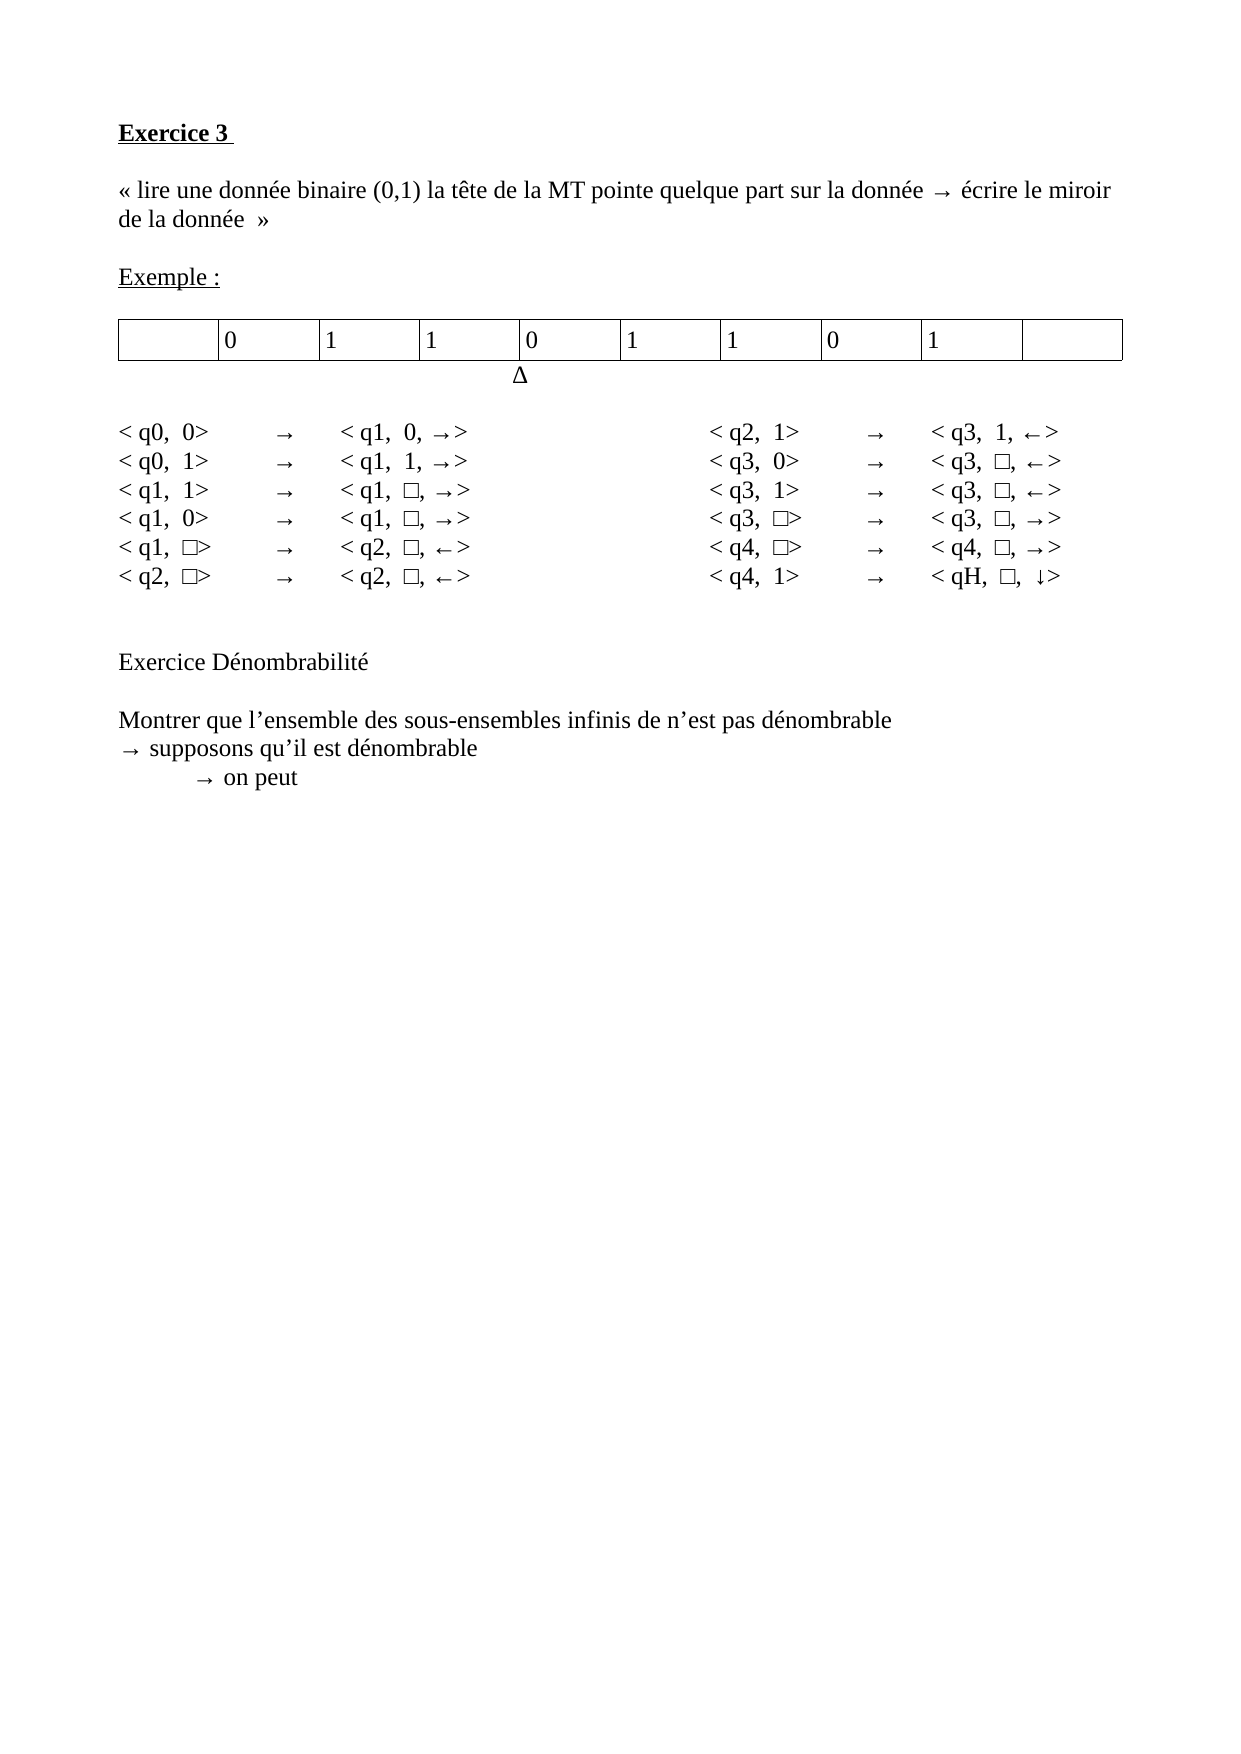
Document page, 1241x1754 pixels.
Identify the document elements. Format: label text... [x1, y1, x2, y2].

table_header 0 [520, 320, 620, 360]
table_header 1 [721, 320, 821, 360]
table_header 1 [922, 320, 1022, 360]
text < q0, 0> → < q1, 0, →> < q2, 1> → < q3, 1, ←> [118, 417, 1122, 446]
text < q0, 1> → < q1, 1, →> < q3, 0> → < q3, □, ←> [118, 446, 1122, 475]
text Exercice Dénombrabilité [118, 647, 1122, 676]
text ∆ [118, 361, 1122, 388]
table_header 1 [420, 320, 519, 360]
text Exemple : [118, 262, 1122, 291]
text < q1, □> → < q2, □, ←> < q4, □> → < q4, □, →> [118, 532, 1122, 561]
text Exercice 3 [118, 118, 1122, 147]
text « lire une donnée binaire (0,1) la tête de la MT pointe quelque part sur la donnée → écrire le miroir de la donnée » [118, 176, 1122, 233]
text < q1, 0> → < q1, □, →> < q3, □> → < q3, □, →> [118, 503, 1122, 532]
text → supposons qu’il est dénombrable [118, 733, 1122, 762]
text < q1, 1> → < q1, □, →> < q3, 1> → < q3, □, ←> [118, 475, 1122, 503]
text → on peut [118, 762, 1122, 791]
table_header 0 [822, 320, 921, 360]
text < q2, □> → < q2, □, ←> < q4, 1> → < qH, □, ↓> [118, 561, 1122, 590]
text Montrer que l’ensemble des sous-ensembles infinis de n’est pas dénombrable [118, 705, 1122, 733]
table_header [119, 320, 218, 360]
table_header 1 [621, 320, 720, 360]
table_header 1 [320, 320, 419, 360]
table_header [1023, 320, 1122, 360]
table_header 0 [219, 320, 319, 360]
